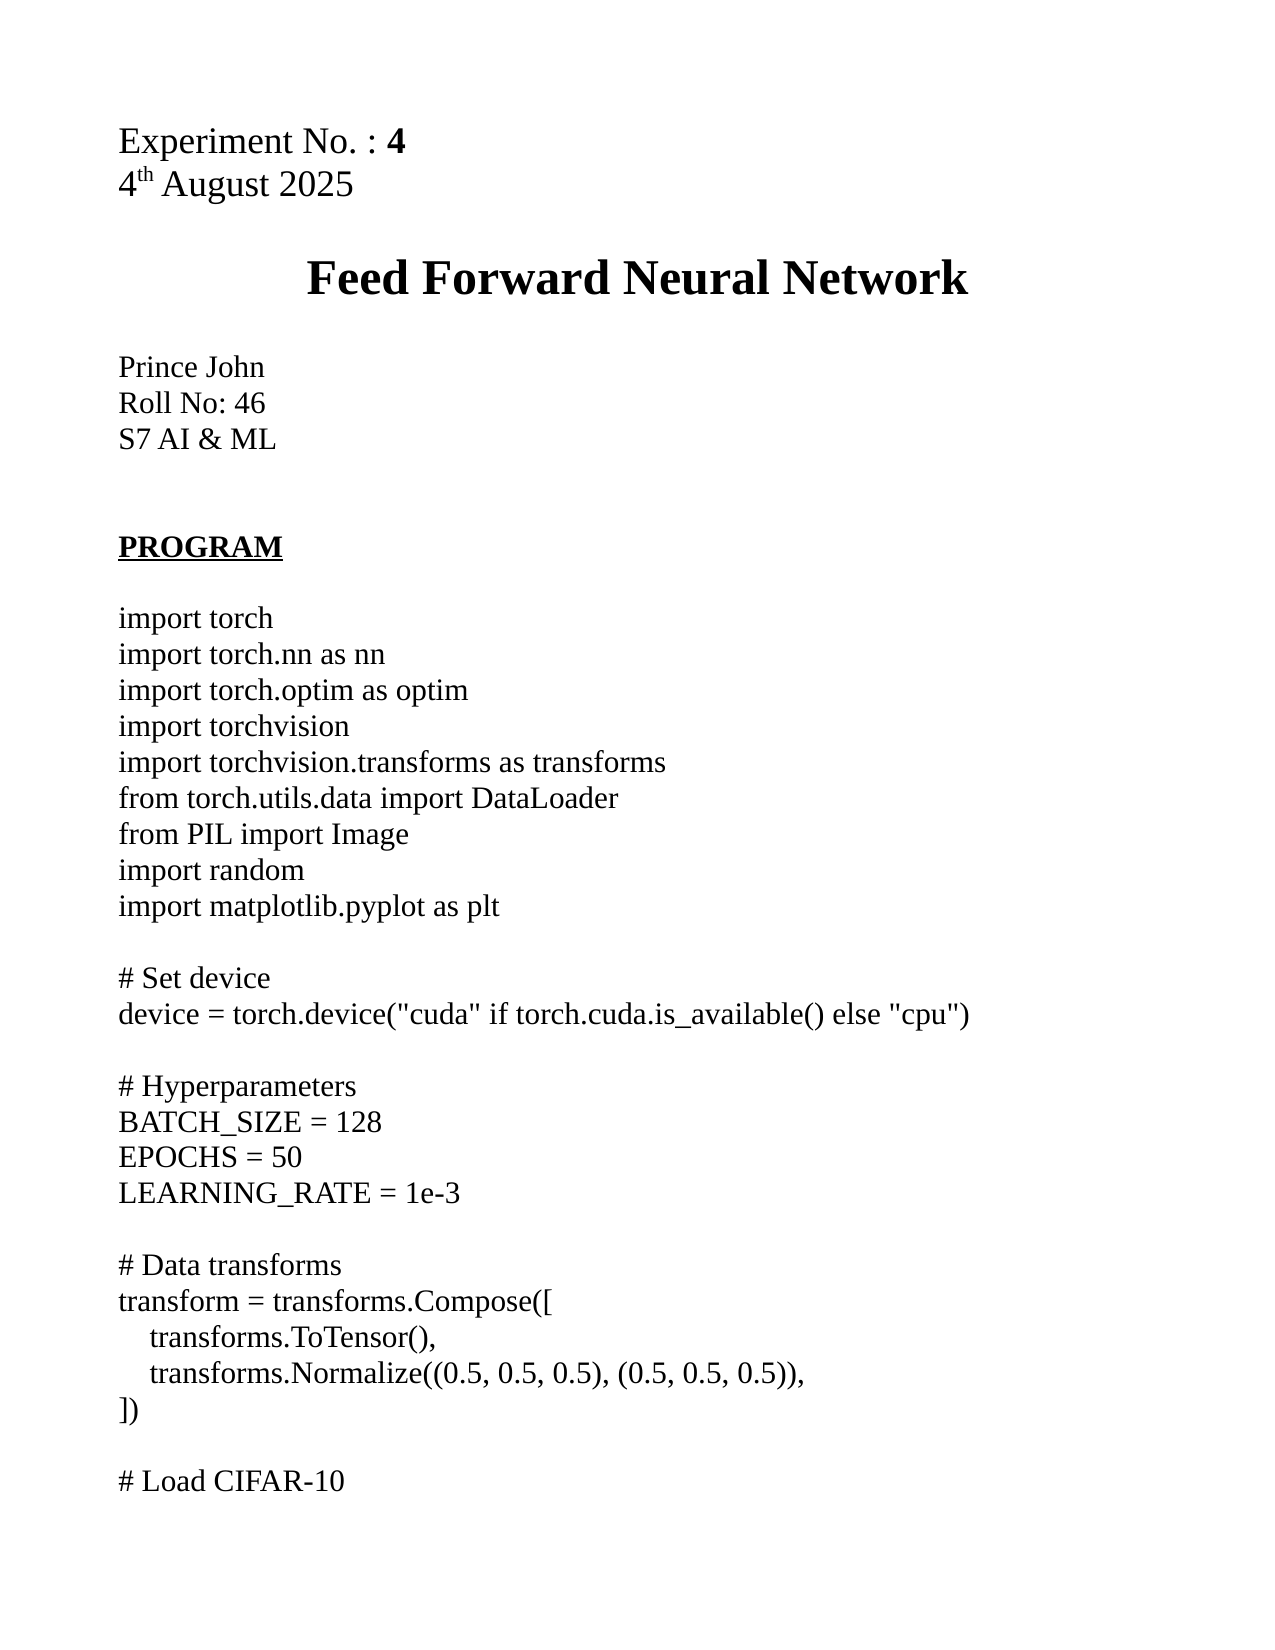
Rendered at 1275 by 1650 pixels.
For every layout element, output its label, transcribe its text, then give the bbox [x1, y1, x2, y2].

text import torchvision [118, 707, 1157, 743]
text LEARNING_RATE = 1e-3 [118, 1175, 1157, 1211]
text # Set device [118, 959, 1157, 995]
text device = torch.device("cuda" if torch.cuda.is_available() else "cpu") [118, 995, 1157, 1031]
text # Load CIFAR-10 [118, 1462, 1157, 1498]
text ]) [118, 1390, 1157, 1426]
text transforms.Normalize((0.5, 0.5, 0.5), (0.5, 0.5, 0.5)), [118, 1354, 1157, 1390]
text EPOCHS = 50 [118, 1139, 1157, 1175]
text transforms.ToTensor(), [118, 1318, 1157, 1354]
text import torch.nn as nn [118, 636, 1157, 672]
text S7 AI & ML [118, 420, 1157, 456]
text from PIL import Image [118, 815, 1157, 851]
text Feed Forward Neural Network [118, 247, 1157, 305]
text import matplotlib.pyplot as plt [118, 887, 1157, 923]
text Experiment No. : 4 [118, 118, 1157, 161]
text # Hyperparameters [118, 1067, 1157, 1103]
text # Data transforms [118, 1247, 1157, 1282]
text transform = transforms.Compose([ [118, 1282, 1157, 1318]
text import torch.optim as optim [118, 672, 1157, 707]
text 4th August 2025 [118, 161, 1157, 204]
text BATCH_SIZE = 128 [118, 1103, 1157, 1139]
text PROGRAM [118, 528, 1157, 564]
text Prince John [118, 348, 1157, 384]
text import random [118, 851, 1157, 887]
text import torch [118, 600, 1157, 636]
text Roll No: 46 [118, 384, 1157, 420]
text from torch.utils.data import DataLoader [118, 779, 1157, 815]
text import torchvision.transforms as transforms [118, 743, 1157, 779]
